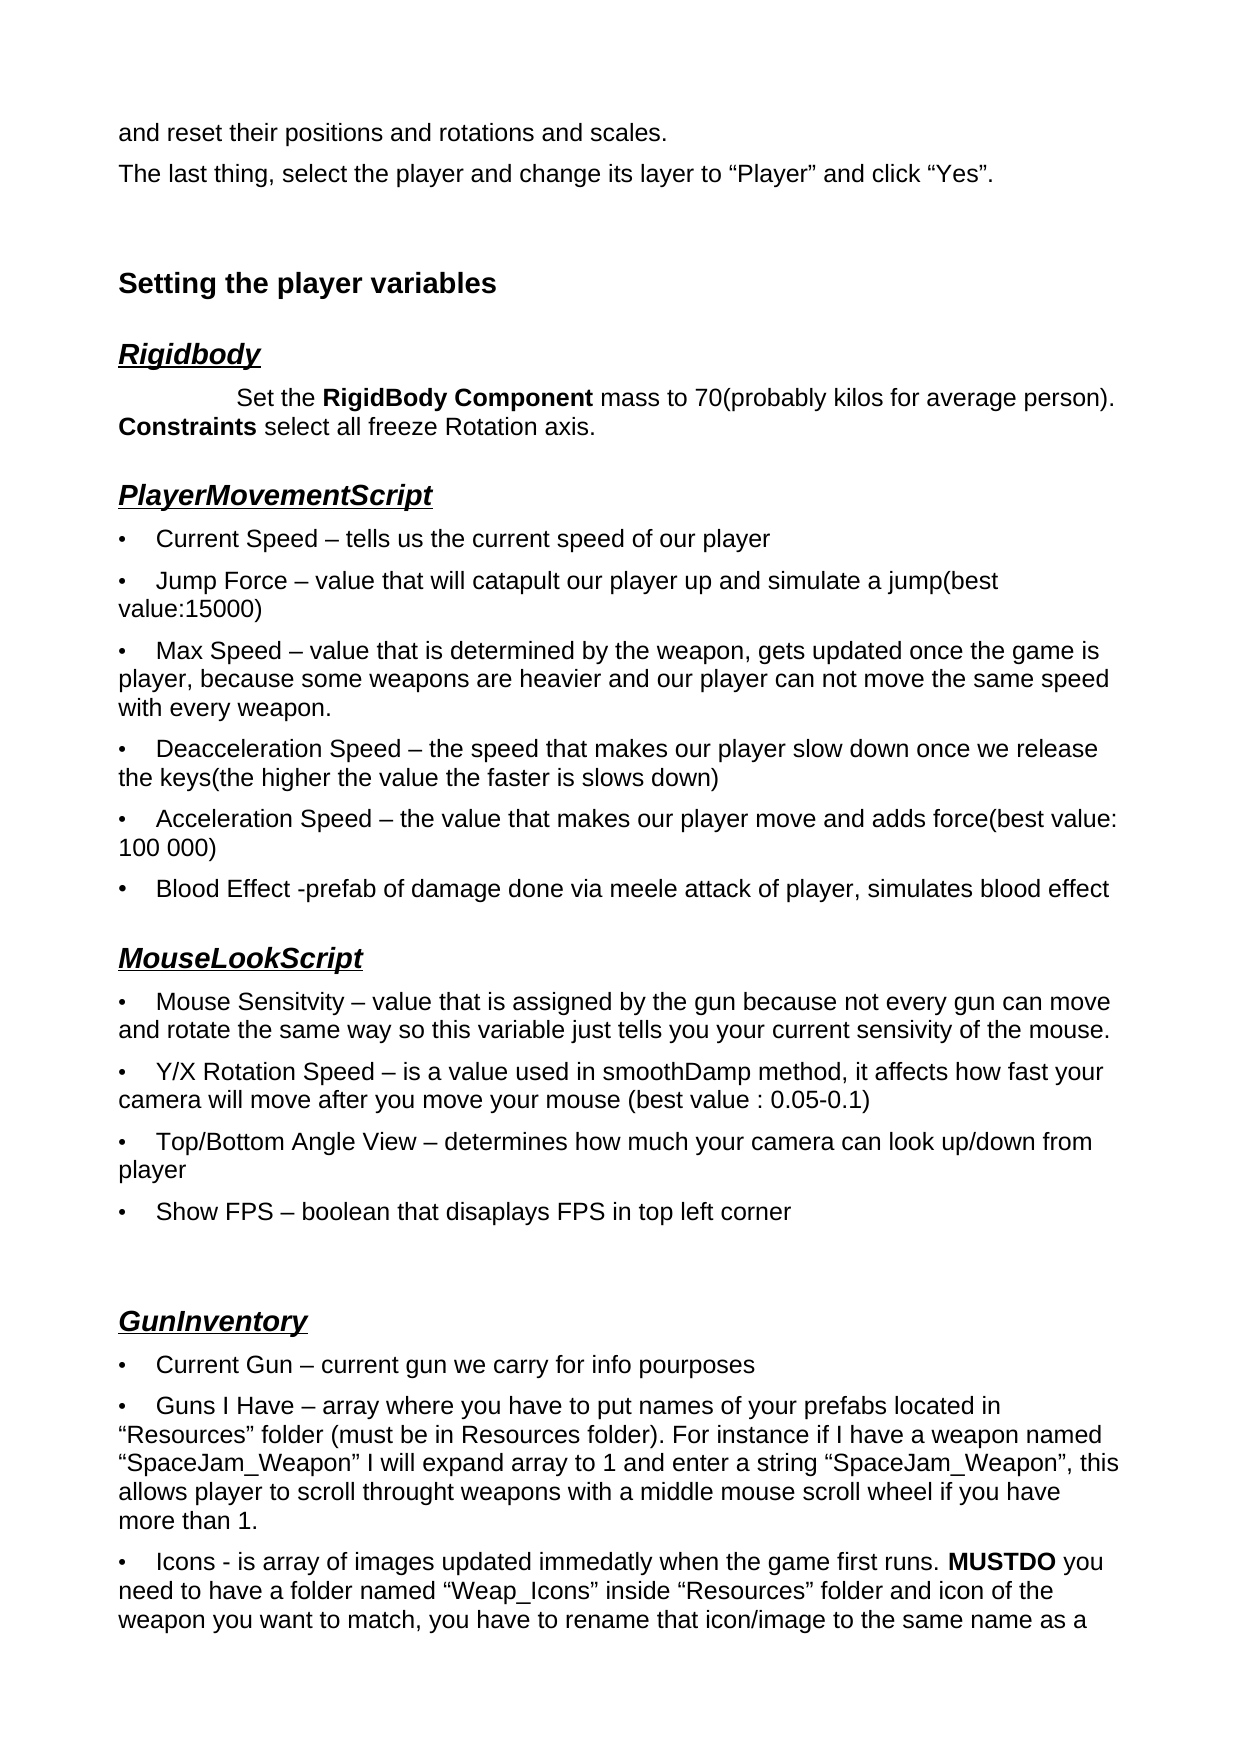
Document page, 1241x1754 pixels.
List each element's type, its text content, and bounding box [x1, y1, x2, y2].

text Set the RigidBody Component mass to 70(probably kilos for average person). Constraints select all freeze Rotation axis. [118, 383, 1122, 441]
list Guns I Have – array where you have to put names of your prefabs located in “Resources” folder (must be in Resources folder). For instance if I have a weapon named “SpaceJam_Weapon” I will expand array to 1 and enter a string “SpaceJam_Weapon”, this allows player to scroll throught weapons with a middle mouse scroll wheel if you have more than 1. [81, 1391, 1122, 1534]
text MouseLookScript [118, 941, 1122, 974]
list Jump Force – value that will catapult our player up and simulate a jump(best value:15000) [81, 566, 1122, 623]
list Show FPS – boolean that disaplays FPS in top left corner [81, 1197, 1122, 1226]
list Mouse Sensitvity – value that is assigned by the gun because not every gun can move and rotate the same way so this variable just tells you your current sensivity of the mouse. [81, 987, 1122, 1044]
text The last thing, select the player and change its layer to “Player” and click “Yes”. [118, 159, 1122, 188]
text PlayerMovementScript [118, 478, 1122, 512]
list Acceleration Speed – the value that makes our player move and adds force(best value: 100 000) [81, 804, 1122, 862]
list Y/X Rotation Speed – is a value used in smoothDamp method, it affects how fast your camera will move after you move your mouse (best value : 0.05-0.1) [81, 1057, 1122, 1114]
list Top/Bottom Angle View – determines how much your camera can look up/down from player [81, 1127, 1122, 1184]
list Current Gun – current gun we carry for info pourposes [81, 1349, 1122, 1378]
list Icons - is array of images updated immedatly when the game first runs. MUSTDO you need to have a folder named “Weap_Icons” inside “Resources” folder and icon of the weapon you want to match, you have to rename that icon/image to the same name as a weapon + “_img” at the and, so I would name mine “SpaceJam_Weapon_img” and palce it inside that folder [81, 1547, 1122, 1633]
text and reset their positions and rotations and scales. [118, 118, 1122, 147]
text GunInventory [118, 1303, 1122, 1337]
text Rigidbody [118, 337, 1122, 371]
list Deacceleration Speed – the speed that makes our player slow down once we release the keys(the higher the value the faster is slows down) [81, 734, 1122, 792]
text Setting the player variables [118, 266, 1122, 300]
list Max Speed – value that is determined by the weapon, gets updated once the game is player, because some weapons are heavier and our player can not move the same speed with every weapon. [81, 636, 1122, 722]
list Current Speed – tells us the current speed of our player [81, 524, 1122, 553]
list Blood Effect -prefab of damage done via meele attack of player, simulates blood effect [81, 874, 1122, 903]
